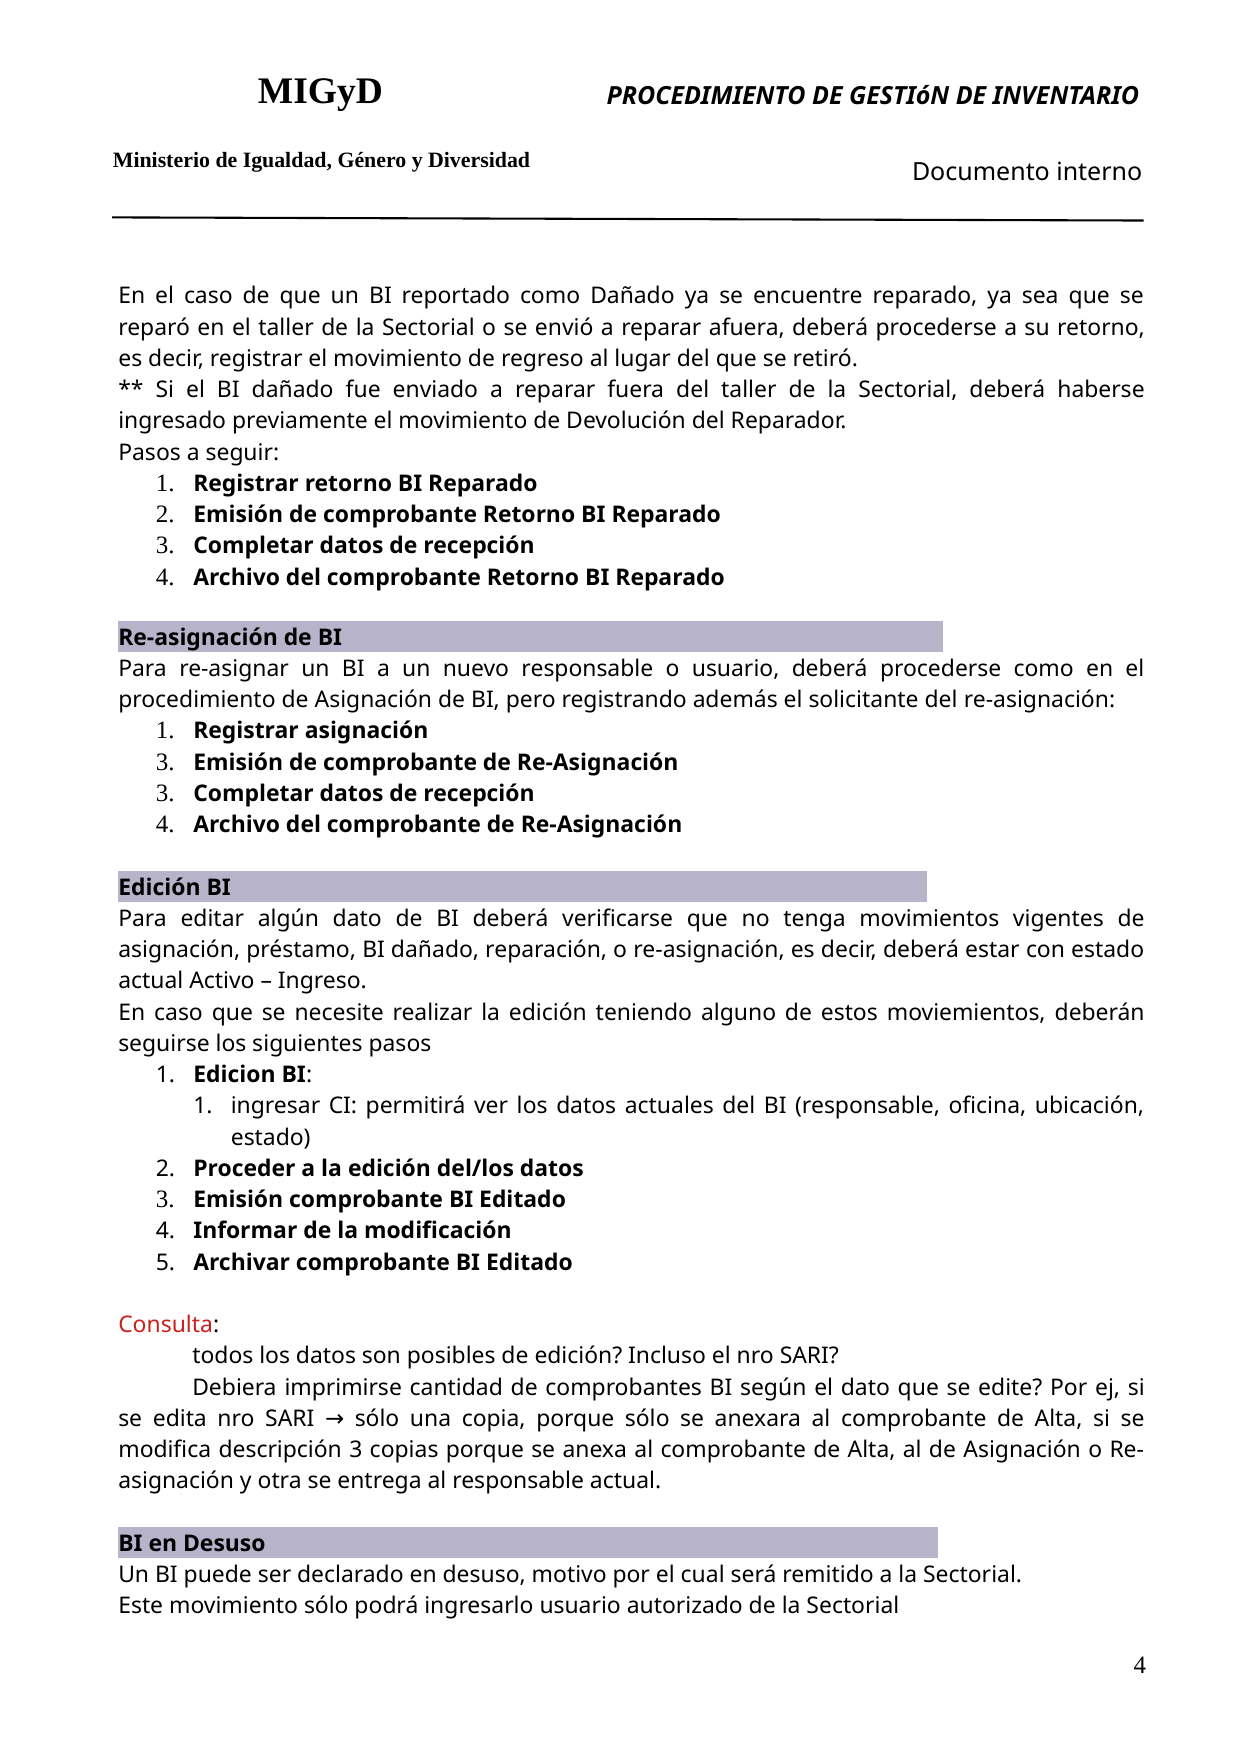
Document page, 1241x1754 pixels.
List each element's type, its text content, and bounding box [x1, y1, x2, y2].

text En el caso de que un BI reportado como Dañado ya se encuentre reparado, ya sea que se reparó en el taller de la Sectorial o se envió a reparar afuera, deberá procederse a su retorno, es decir, registrar el movimiento de regreso al lugar del que se retiró. [118, 279, 1146, 373]
list Archivo del comprobante Retorno BI Reparado [156, 561, 1146, 592]
text Para editar algún dato de BI deberá verificarse que no tenga movimientos vigentes de asignación, préstamo, BI dañado, reparación, o re-asignación, es decir, deberá estar con estado actual Activo – Ingreso. [118, 902, 1146, 996]
text todos los datos son posibles de edición? Incluso el nro SARI? [118, 1339, 1146, 1371]
list Completar datos de recepción [156, 777, 1146, 808]
list Edicion BI: [156, 1058, 1146, 1089]
text BI en Desuso [118, 1527, 1146, 1558]
list Archivo del comprobante de Re-Asignación [156, 808, 1146, 839]
text Re-asignación de BI [118, 621, 1146, 652]
list Registrar asignación [156, 714, 1146, 746]
text Para re-asignar un BI a un nuevo responsable o usuario, deberá procederse como en el procedimiento de Asignación de BI, pero registrando además el solicitante del re-asignación: [118, 652, 1146, 714]
text Pasos a seguir: [118, 436, 1146, 467]
list Emisión de comprobante Retorno BI Reparado [156, 498, 1146, 529]
list Registrar retorno BI Reparado [156, 467, 1146, 498]
text Consulta: [118, 1308, 1146, 1339]
text En caso que se necesite realizar la edición teniendo alguno de estos moviemientos, deberán seguirse los siguientes pasos [118, 996, 1146, 1058]
list Emisión comprobante BI Editado [156, 1183, 1146, 1214]
list Completar datos de recepción [156, 529, 1146, 561]
list Emisión de comprobante de Re-Asignación [156, 746, 1146, 777]
text Debiera imprimirse cantidad de comprobantes BI según el dato que se edite? Por ej, si se edita nro SARI → sólo una copia, porque sólo se anexara al comprobante de Alta, si se modifica descripción 3 copias porque se anexa al comprobante de Alta, al de Asignación o Re-asignación y otra se entrega al responsable actual. [118, 1371, 1146, 1496]
text ** Si el BI dañado fue enviado a reparar fuera del taller de la Sectorial, deberá haberse ingresado previamente el movimiento de Devolución del Reparador. [118, 373, 1146, 436]
text Edición BI [118, 871, 1146, 902]
list Proceder a la edición del/los datos [156, 1152, 1146, 1183]
list Archivar comprobante BI Editado [156, 1246, 1146, 1277]
list Informar de la modificación [156, 1214, 1146, 1246]
list ingresar CI: permitirá ver los datos actuales del BI (responsable, oficina, ubicación, estado) [193, 1089, 1146, 1152]
text Un BI puede ser declarado en desuso, motivo por el cual será remitido a la Sectorial. [118, 1558, 1146, 1589]
text Este movimiento sólo podrá ingresarlo usuario autorizado de la Sectorial [118, 1589, 1146, 1621]
